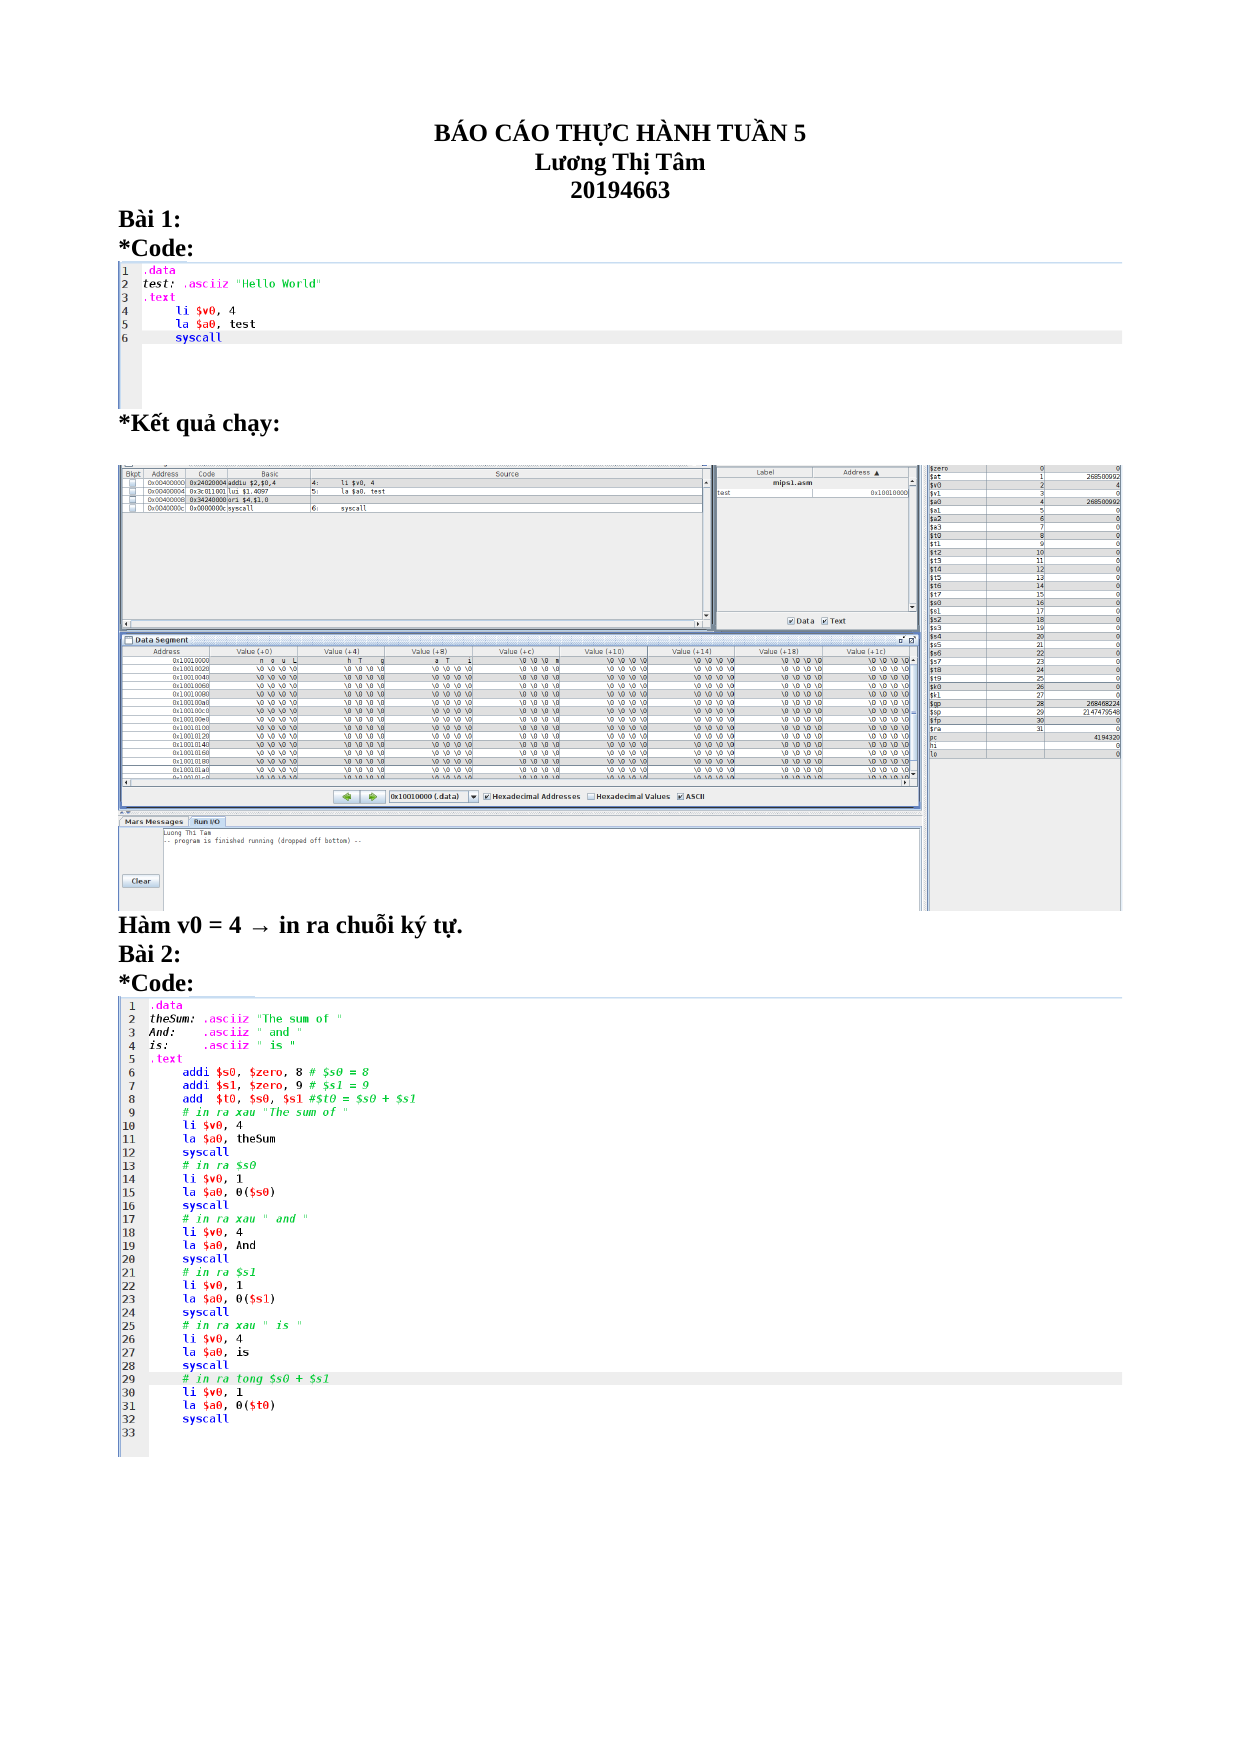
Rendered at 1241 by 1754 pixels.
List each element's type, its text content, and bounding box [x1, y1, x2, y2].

text Lương Thị Tâm [118, 147, 1122, 176]
picture [118, 465, 1123, 911]
text BÁO CÁO THỰC HÀNH TUẦN 5 [118, 118, 1122, 147]
text 20194663 [118, 176, 1122, 204]
picture [118, 996, 1123, 1457]
text Bài 2: [118, 939, 1122, 968]
picture [118, 261, 1123, 409]
text Hàm v0 = 4 → in ra chuỗi ký tự. [118, 911, 1122, 939]
text Bài 1: [118, 204, 1122, 233]
text *Code: [118, 233, 1122, 261]
text *Code: [118, 968, 1122, 996]
text *Kết quả chạy: [118, 409, 1122, 437]
